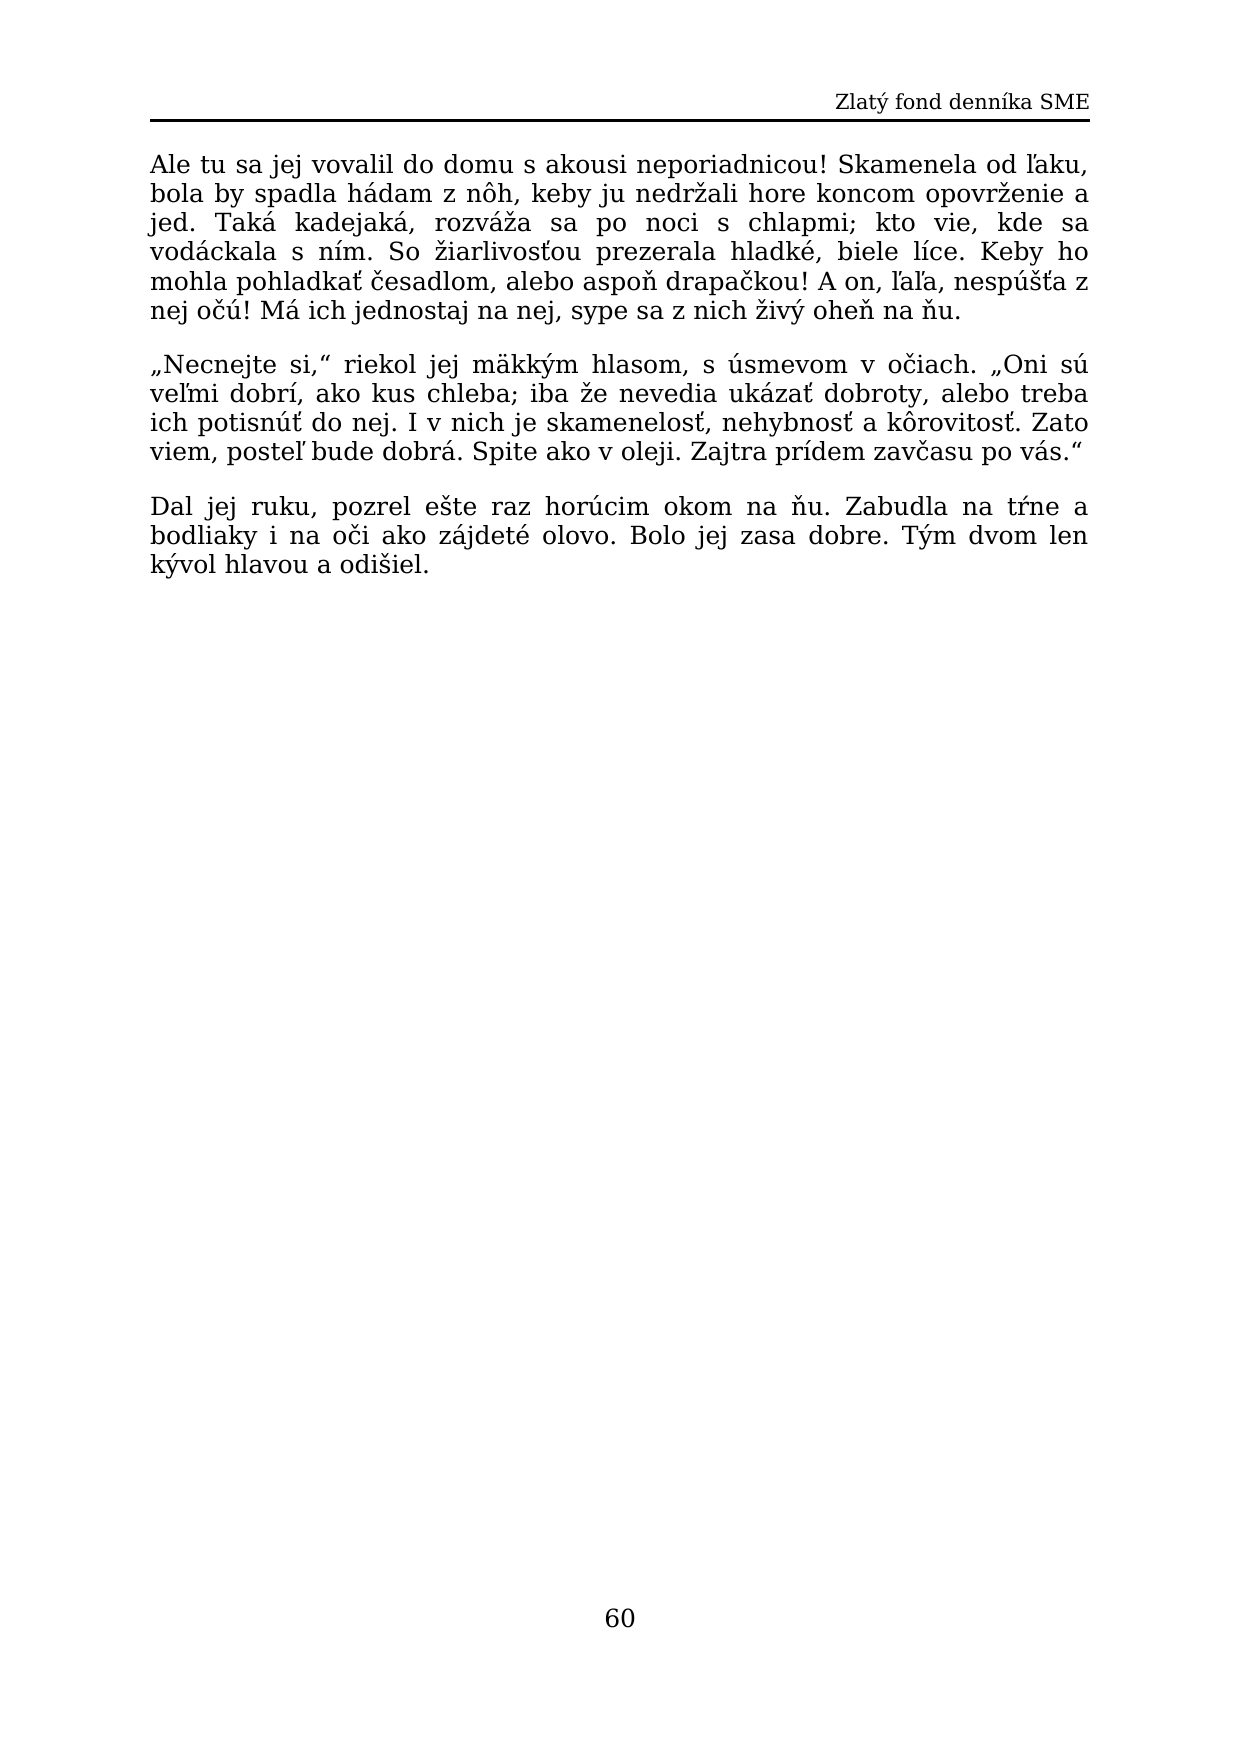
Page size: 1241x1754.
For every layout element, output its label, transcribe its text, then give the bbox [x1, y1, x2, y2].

text „Necnejte si,“ riekol jej mäkkým hlasom, s úsmevom v očiach. „Oni sú veľmi dobrí, ako kus chleba; iba že nevedia ukázať dobroty, alebo treba ich potisnúť do nej. I v nich je skamenelosť, nehybnosť a kôrovitosť. Zato viem, posteľ bude dobrá. Spite ako v oleji. Zajtra prídem zavčasu po vás.“ [150, 350, 1090, 467]
text Ale tu sa jej vovalil do domu s akousi neporiadnicou! Skamenela od ľaku, bola by spadla hádam z nôh, keby ju nedržali hore koncom opovrženie a jed. Taká kadejaká, rozváža sa po noci s chlapmi; kto vie, kde sa vodáckala s ním. So žiarlivosťou prezerala hladké, biele líce. Keby ho mohla pohladkať česadlom, alebo aspoň drapačkou! A on, ľaľa, nespúšťa z nej očú! Má ich jednostaj na nej, sype sa z nich živý oheň na ňu. [150, 150, 1090, 325]
text Dal jej ruku, pozrel ešte raz horúcim okom na ňu. Zabudla na tŕne a bodliaky i na oči ako zájdeté olovo. Bolo jej zasa dobre. Tým dvom len kývol hlavou a odišiel. [150, 492, 1090, 579]
